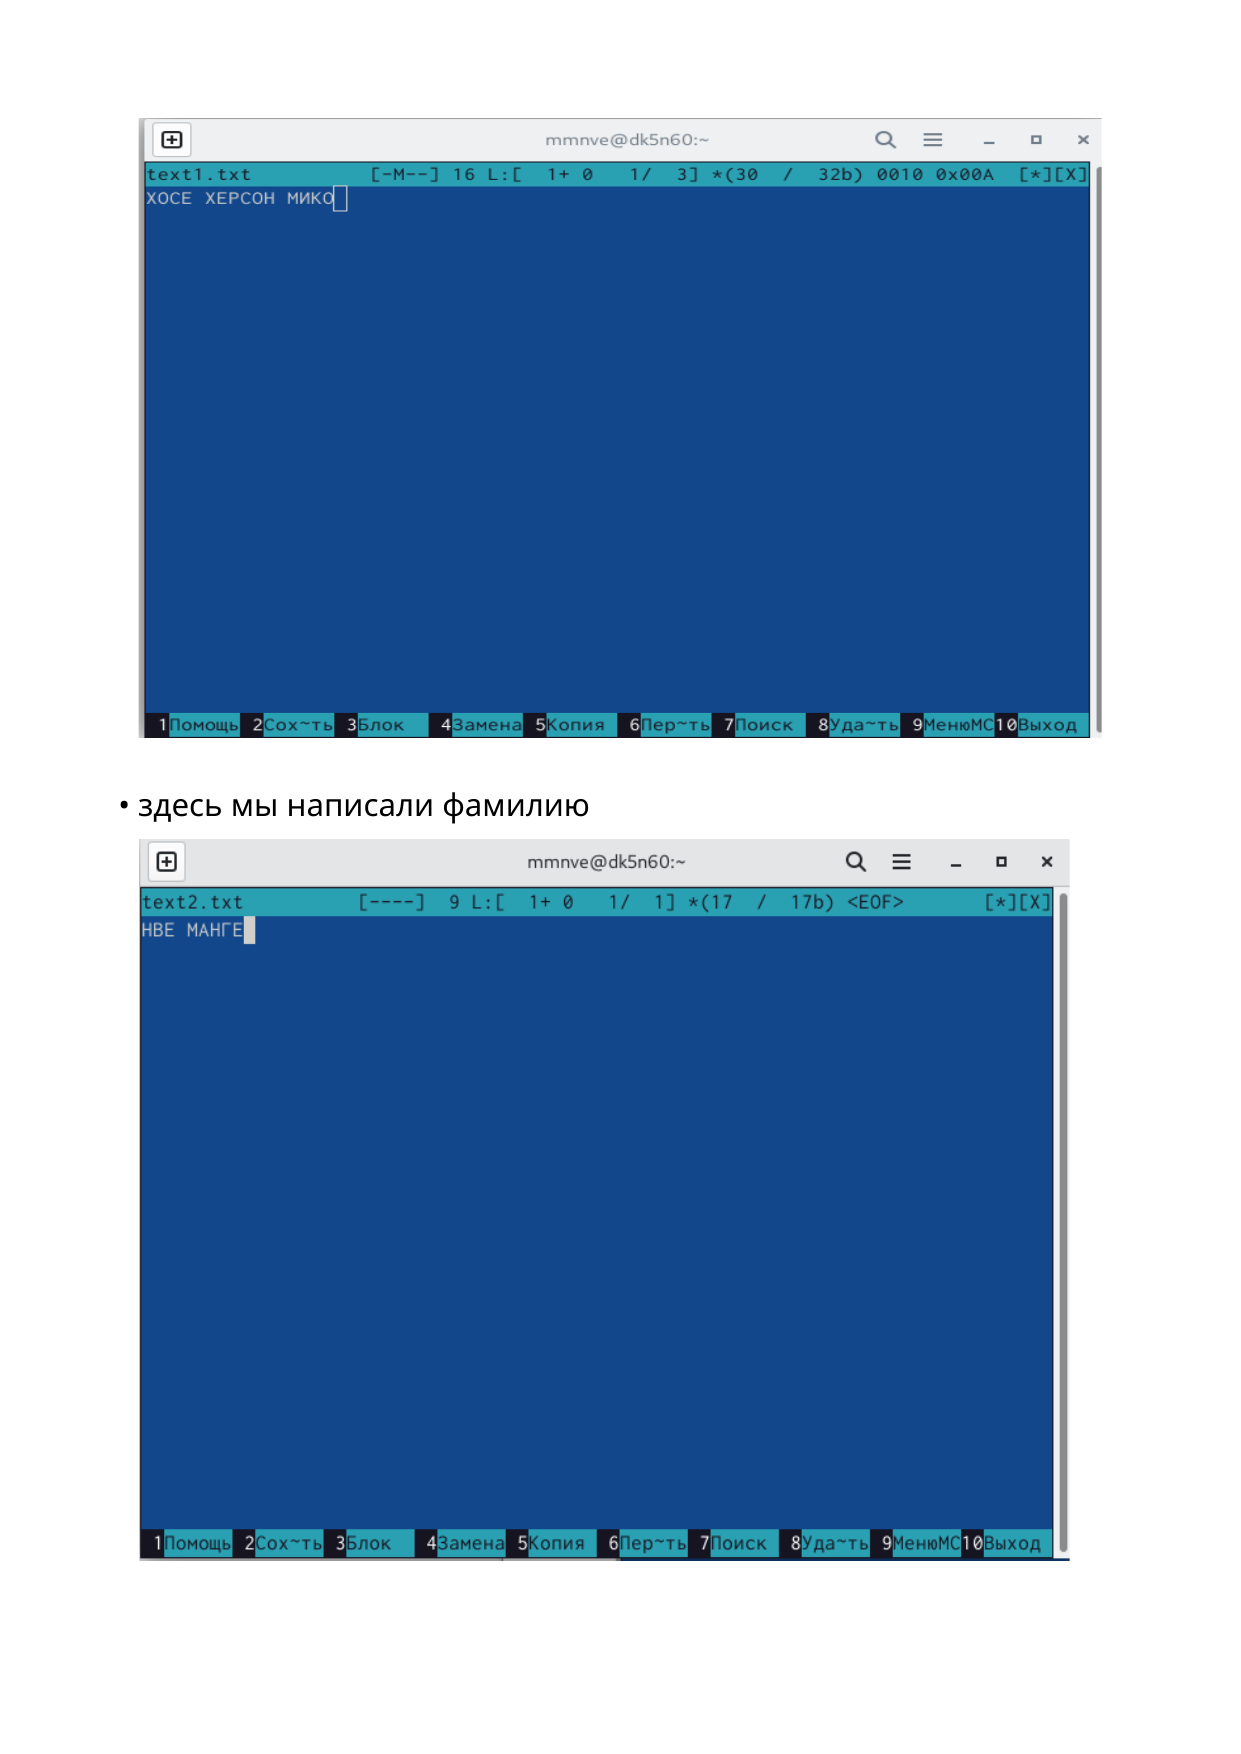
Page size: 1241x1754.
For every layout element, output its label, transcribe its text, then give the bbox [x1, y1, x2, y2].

text • здесь мы написали фамилию [118, 783, 1122, 826]
picture [139, 839, 1070, 1561]
picture [138, 118, 1102, 738]
